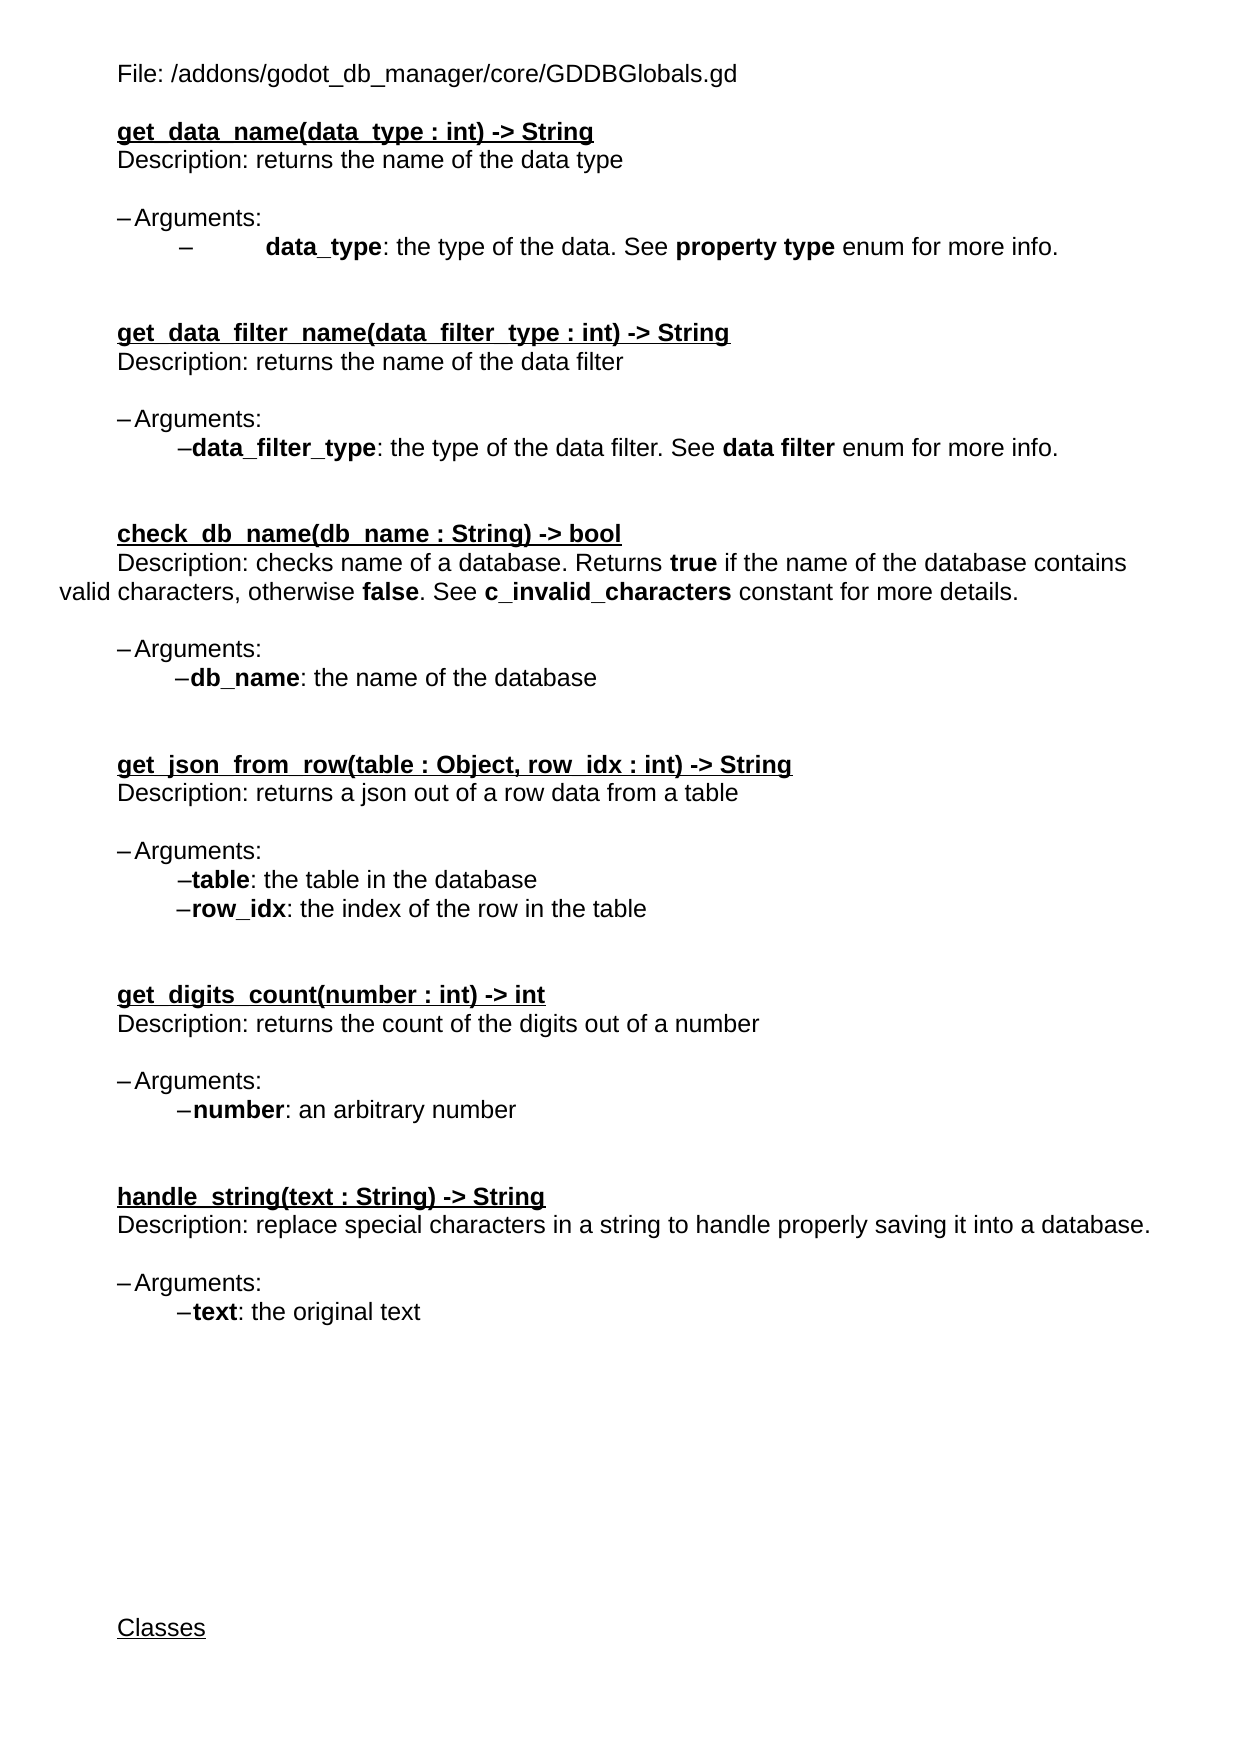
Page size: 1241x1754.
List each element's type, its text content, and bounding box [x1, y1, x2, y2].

text Description: returns the count of the digits out of a number [59, 1009, 1181, 1037]
list Arguments: [59, 1268, 1181, 1297]
text get_json_from_row(table : Object, row_idx : int) -> String [59, 750, 1181, 778]
list Arguments: [59, 203, 1181, 232]
list db_name: the name of the database [116, 663, 1181, 692]
list Arguments: [59, 836, 1181, 865]
text get_digits_count(number : int) -> int [59, 980, 1181, 1009]
text Description: returns a json out of a row data from a table [59, 778, 1181, 807]
text Description: replace special characters in a string to handle properly saving it into a database. [59, 1210, 1181, 1239]
text get_data_name(data_type : int) -> String [59, 117, 1181, 145]
text check_db_name(db_name : String) -> bool [59, 519, 1181, 548]
list Arguments: [59, 1066, 1181, 1095]
list data_type: the type of the data. See property type enum for more info. [118, 232, 1181, 261]
list text: the original text [119, 1297, 1181, 1325]
list row_idx: the index of the row in the table [118, 894, 1181, 922]
list Arguments: [59, 634, 1181, 663]
text get_data_filter_name(data_filter_type : int) -> String [59, 318, 1181, 347]
text Description: returns the name of the data type [59, 145, 1181, 174]
text Classes [59, 1613, 1181, 1642]
text Description: checks name of a database. Returns true if the name of the database contains valid characters, otherwise false. See c_invalid_characters constant for more details. [59, 548, 1181, 606]
text File: /addons/godot_db_manager/core/GDDBGlobals.gd [59, 59, 1181, 88]
list data_filter_type: the type of the data filter. See data filter enum for more info. [118, 433, 1181, 462]
text handle_string(text : String) -> String [59, 1181, 1181, 1210]
list table: the table in the database [118, 865, 1181, 894]
list number: an arbitrary number [119, 1095, 1181, 1124]
text Description: returns the name of the data filter [59, 347, 1181, 376]
list Arguments: [59, 404, 1181, 433]
